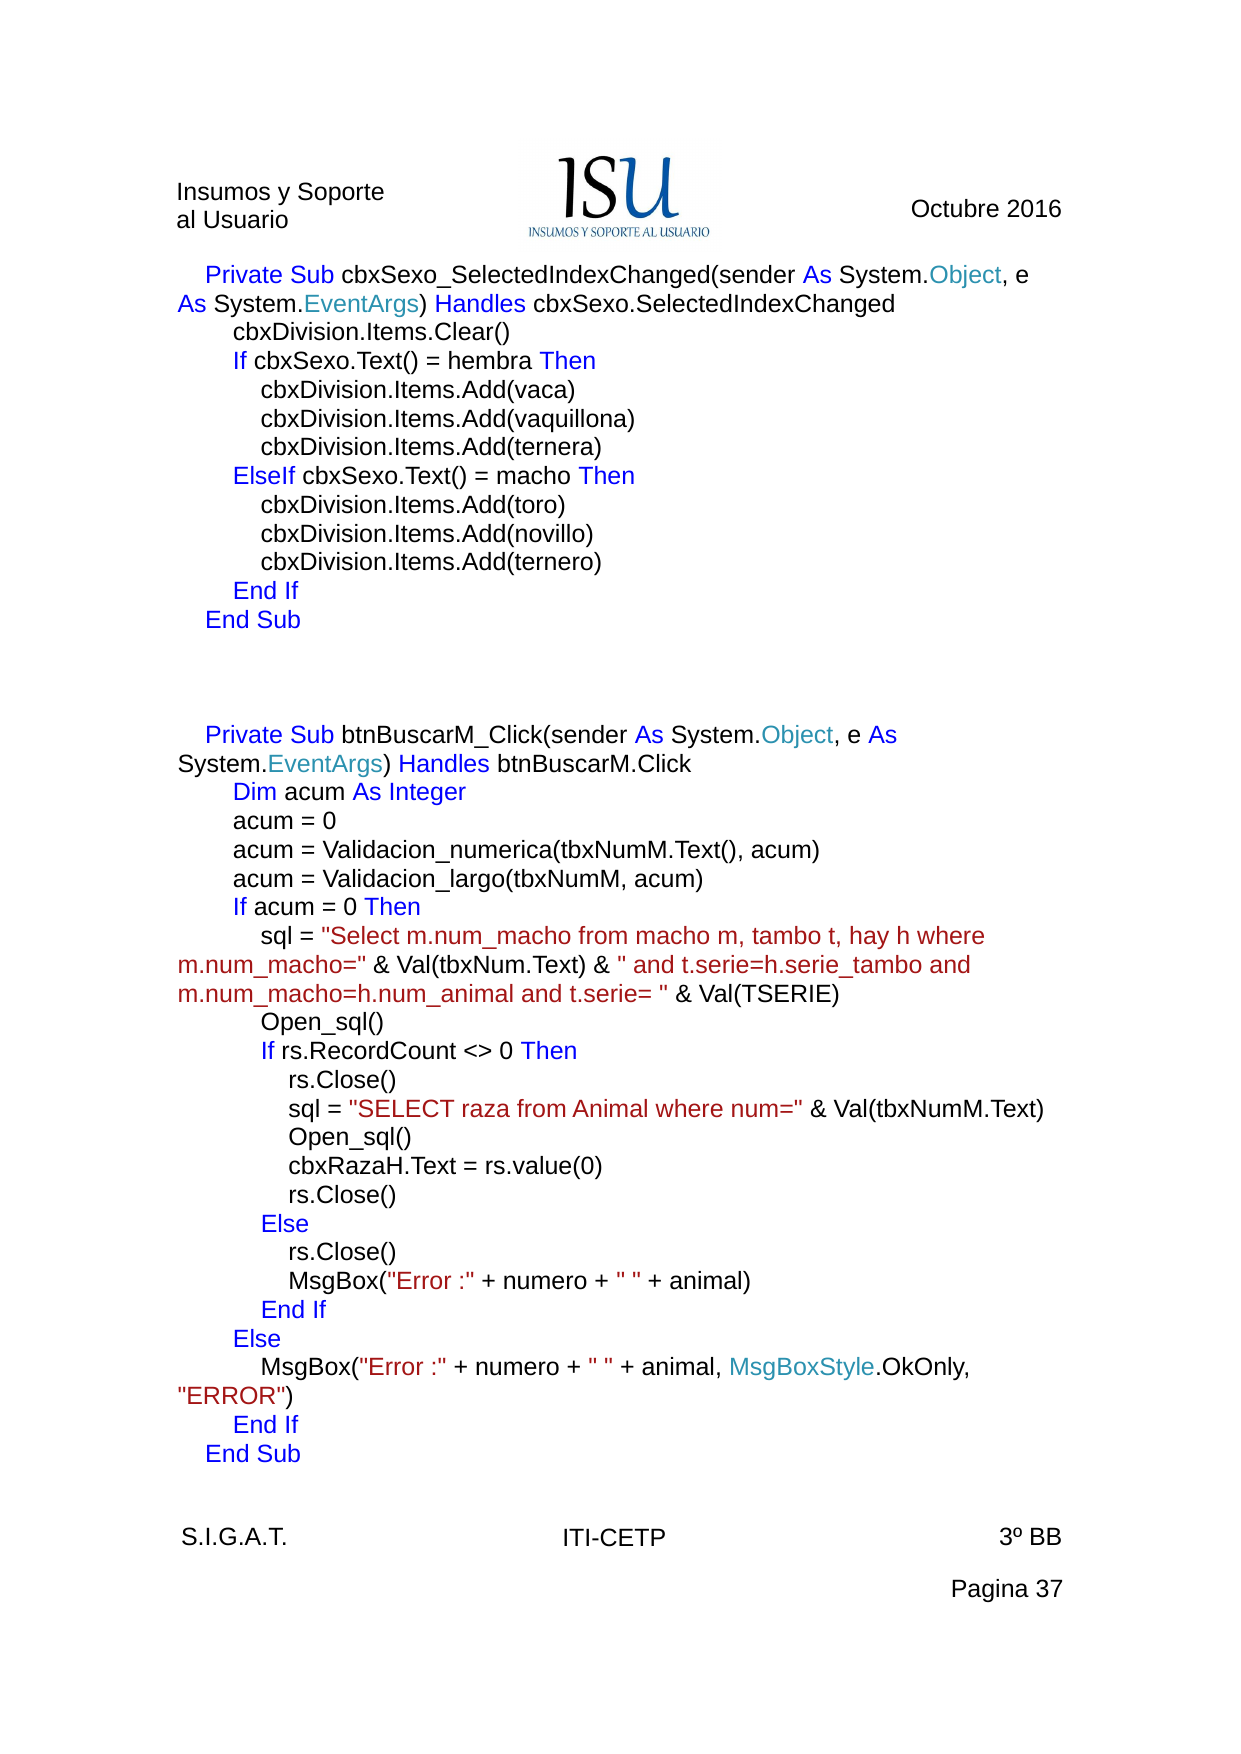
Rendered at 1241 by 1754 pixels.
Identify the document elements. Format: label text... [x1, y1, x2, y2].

text End Sub [177, 605, 1063, 633]
text cbxDivision.Items.Add(toro) [177, 490, 1063, 518]
text If acum = 0 Then [177, 892, 1063, 921]
text cbxDivision.Items.Clear() [177, 317, 1063, 346]
text acum = Validacion_numerica(tbxNumM.Text(), acum) [177, 835, 1063, 863]
text cbxDivision.Items.Add(ternera) [177, 432, 1063, 461]
text rs.Close() [177, 1180, 1063, 1208]
text ElseIf cbxSexo.Text() = macho Then [177, 461, 1063, 490]
picture [517, 138, 723, 252]
text cbxDivision.Items.Add(vaca) [177, 375, 1063, 403]
text Private Sub btnBuscarM_Click(sender As System.Object, e As System.EventArgs) Handles btnBuscarM.Click [177, 720, 1063, 777]
text MsgBox("Error :" + numero + " " + animal) [177, 1266, 1063, 1295]
text End If [177, 1295, 1063, 1323]
text End If [177, 576, 1063, 605]
text acum = 0 [177, 806, 1063, 835]
text cbxDivision.Items.Add(ternero) [177, 547, 1063, 576]
text Else [177, 1208, 1063, 1237]
text If cbxSexo.Text() = hembra Then [177, 346, 1063, 375]
text Private Sub cbxSexo_SelectedIndexChanged(sender As System.Object, e As System.EventArgs) Handles cbxSexo.SelectedIndexChanged [177, 260, 1063, 317]
text acum = Validacion_largo(tbxNumM, acum) [177, 863, 1063, 892]
text cbxRazaH.Text = rs.value(0) [177, 1151, 1063, 1180]
text Else [177, 1323, 1063, 1352]
text cbxDivision.Items.Add(vaquillona) [177, 403, 1063, 432]
text sql = "SELECT raza from Animal where num=" & Val(tbxNumM.Text) [177, 1093, 1063, 1122]
text rs.Close() [177, 1065, 1063, 1093]
text If rs.RecordCount <> 0 Then [177, 1036, 1063, 1065]
text Dim acum As Integer [177, 777, 1063, 806]
text End If [177, 1410, 1063, 1438]
text End Sub [177, 1438, 1063, 1467]
text sql = "Select m.num_macho from macho m, tambo t, hay h where m.num_macho=" & Val(tbxNum.Text) & " and t.serie=h.serie_tambo and m.num_macho=h.num_animal and t.serie= " & Val(TSERIE) [177, 921, 1063, 1007]
text Open_sql() [177, 1007, 1063, 1036]
text MsgBox("Error :" + numero + " " + animal, MsgBoxStyle.OkOnly, "ERROR") [177, 1352, 1063, 1410]
text cbxDivision.Items.Add(novillo) [177, 518, 1063, 547]
text rs.Close() [177, 1237, 1063, 1266]
text Open_sql() [177, 1122, 1063, 1151]
